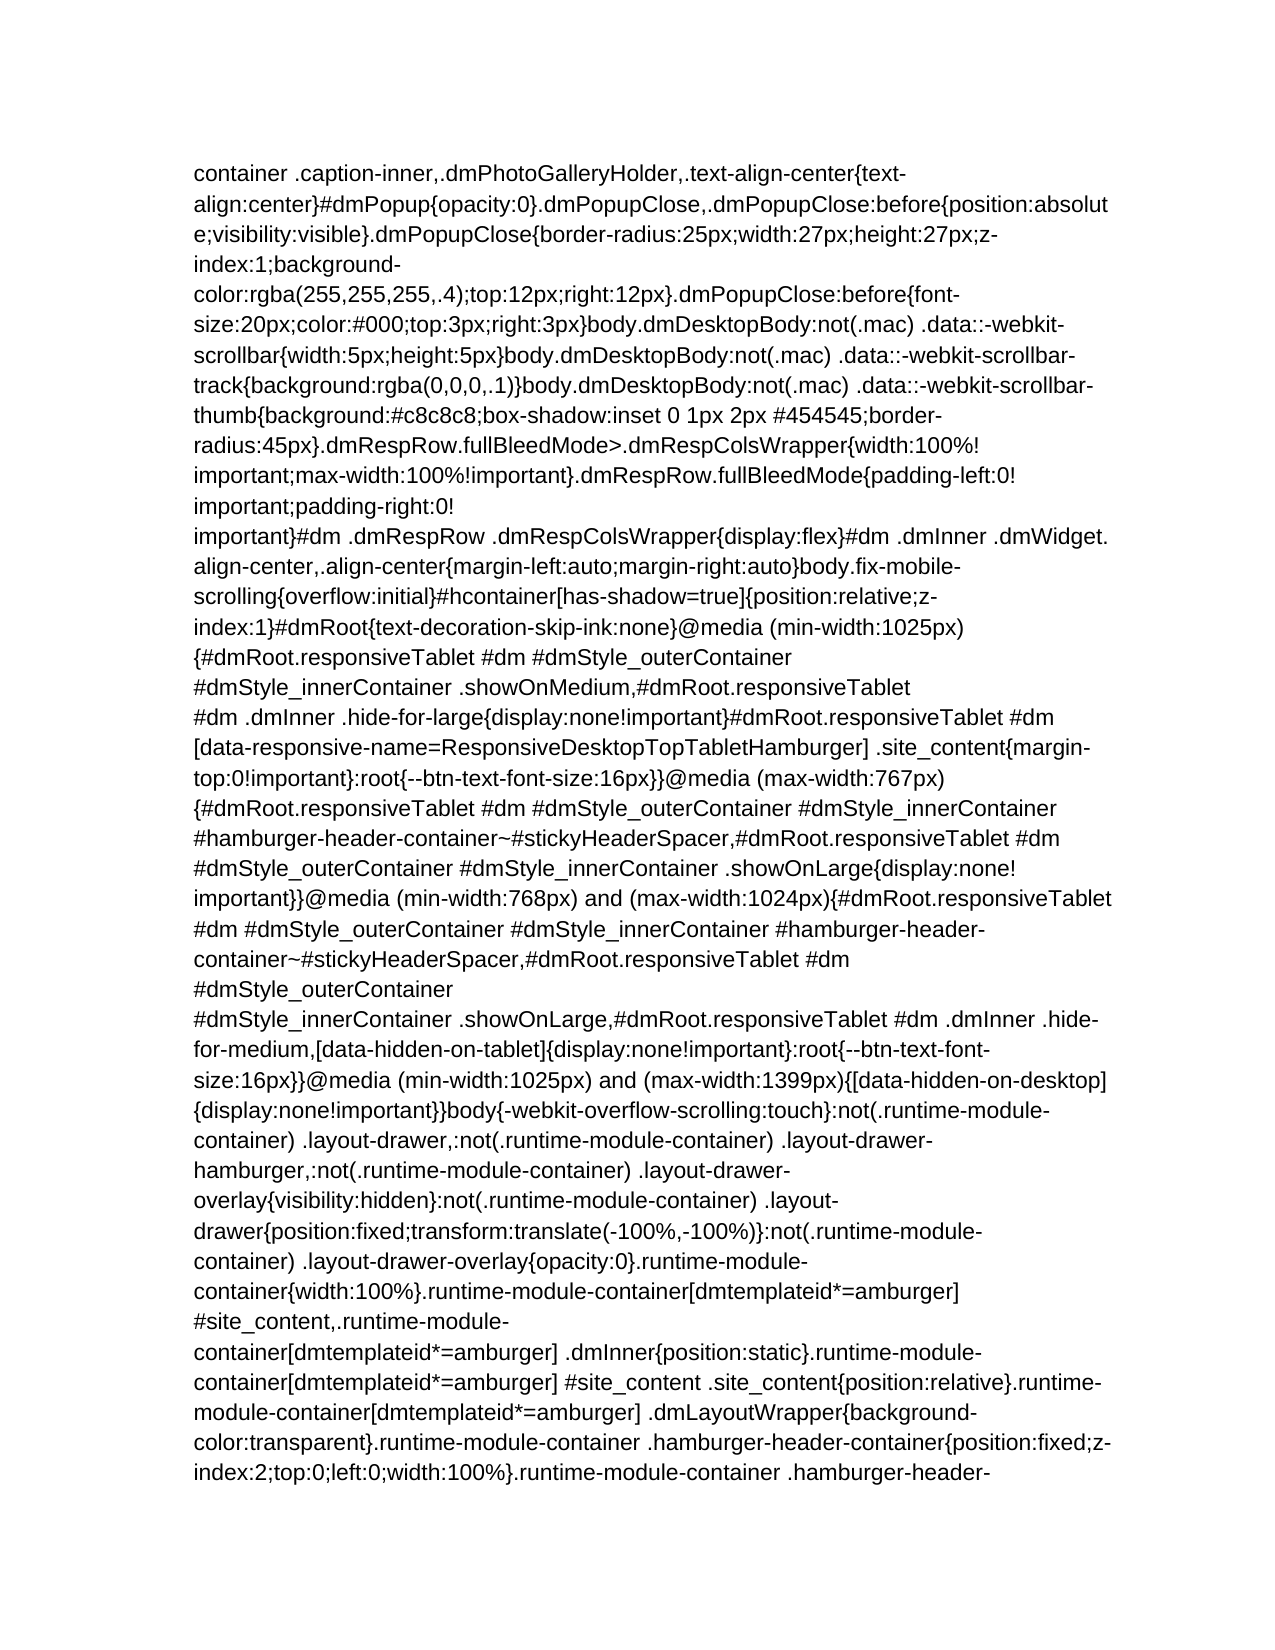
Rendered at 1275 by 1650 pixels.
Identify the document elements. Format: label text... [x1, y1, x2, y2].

table_cell [150, 150, 183, 1496]
table_cell container .caption-inner,.dmPhotoGalleryHolder,.text-align-center{text-align:center}#dmPopup{opacity:0}.dmPopupClose,.dmPopupClose:before{position:absolute;visibility:visible}.dmPopupClose{border-radius:25px;width:27px;height:27px;z-index:1;background-color:rgba(255,255,255,.4);top:12px;right:12px}.dmPopupClose:before{font-size:20px;color:#000;top:3px;right:3px}body.dmDesktopBody:not(.mac) .data::-webkit-scrollbar{width:5px;height:5px}body.dmDesktopBody:not(.mac) .data::-webkit-scrollbar-track{background:rgba(0,0,0,.1)}body.dmDesktopBody:not(.mac) .data::-webkit-scrollbar-thumb{background:#c8c8c8;box-shadow:inset 0 1px 2px #454545;border-radius:45px}.dmRespRow.fullBleedMode>.dmRespColsWrapper{width:100%!important;max-width:100%!important}.dmRespRow.fullBleedMode{padding-left:0!important;padding-right:0!important}#dm .dmRespRow .dmRespColsWrapper{display:flex}#dm .dmInner .dmWidget.align-center,.align-center{margin-left:auto;margin-right:auto}body.fix-mobile-scrolling{overflow:initial}#hcontainer[has-shadow=true]{position:relative;z-index:1}#dmRoot{text-decoration-skip-ink:none}@media (min-width:1025px){#dmRoot.responsiveTablet #dm #dmStyle_outerContainer #dmStyle_innerContainer .showOnMedium,#dmRoot.responsiveTablet #dm .dmInner .hide-for-large{display:none!important}#dmRoot.responsiveTablet #dm [data-responsive-name=ResponsiveDesktopTopTabletHamburger] .site_content{margin-top:0!important}:root{--btn-text-font-size:16px}}@media (max-width:767px){#dmRoot.responsiveTablet #dm #dmStyle_outerContainer #dmStyle_innerContainer #hamburger-header-container~#stickyHeaderSpacer,#dmRoot.responsiveTablet #dm #dmStyle_outerContainer #dmStyle_innerContainer .showOnLarge{display:none!important}}@media (min-width:768px) and (max-width:1024px){#dmRoot.responsiveTablet #dm #dmStyle_outerContainer #dmStyle_innerContainer #hamburger-header-container~#stickyHeaderSpacer,#dmRoot.responsiveTablet #dm #dmStyle_outerContainer #dmStyle_innerContainer .showOnLarge,#dmRoot.responsiveTablet #dm .dmInner .hide-for-medium,[data-hidden-on-tablet]{display:none!important}:root{--btn-text-font-size:16px}}@media (min-width:1025px) and (max-width:1399px){[data-hidden-on-desktop]{display:none!important}}body{-webkit-overflow-scrolling:touch}:not(.runtime-module-container) .layout-drawer,:not(.runtime-module-container) .layout-drawer-hamburger,:not(.runtime-module-container) .layout-drawer-overlay{visibility:hidden}:not(.runtime-module-container) .layout-drawer{position:fixed;transform:translate(-100%,-100%)}:not(.runtime-module-container) .layout-drawer-overlay{opacity:0}.runtime-module-container{width:100%}.runtime-module-container[dmtemplateid*=amburger] #site_content,.runtime-module-container[dmtemplateid*=amburger] .dmInner{position:static}.runtime-module-container[dmtemplateid*=amburger] #site_content .site_content{position:relative}.runtime-module-container[dmtemplateid*=amburger] .dmLayoutWrapper{background-color:transparent}.runtime-module-container .hamburger-header-container{position:fixed;z-index:2;top:0;left:0;width:100%}.runtime-module-container .hamburger-header- [183, 150, 1125, 1496]
